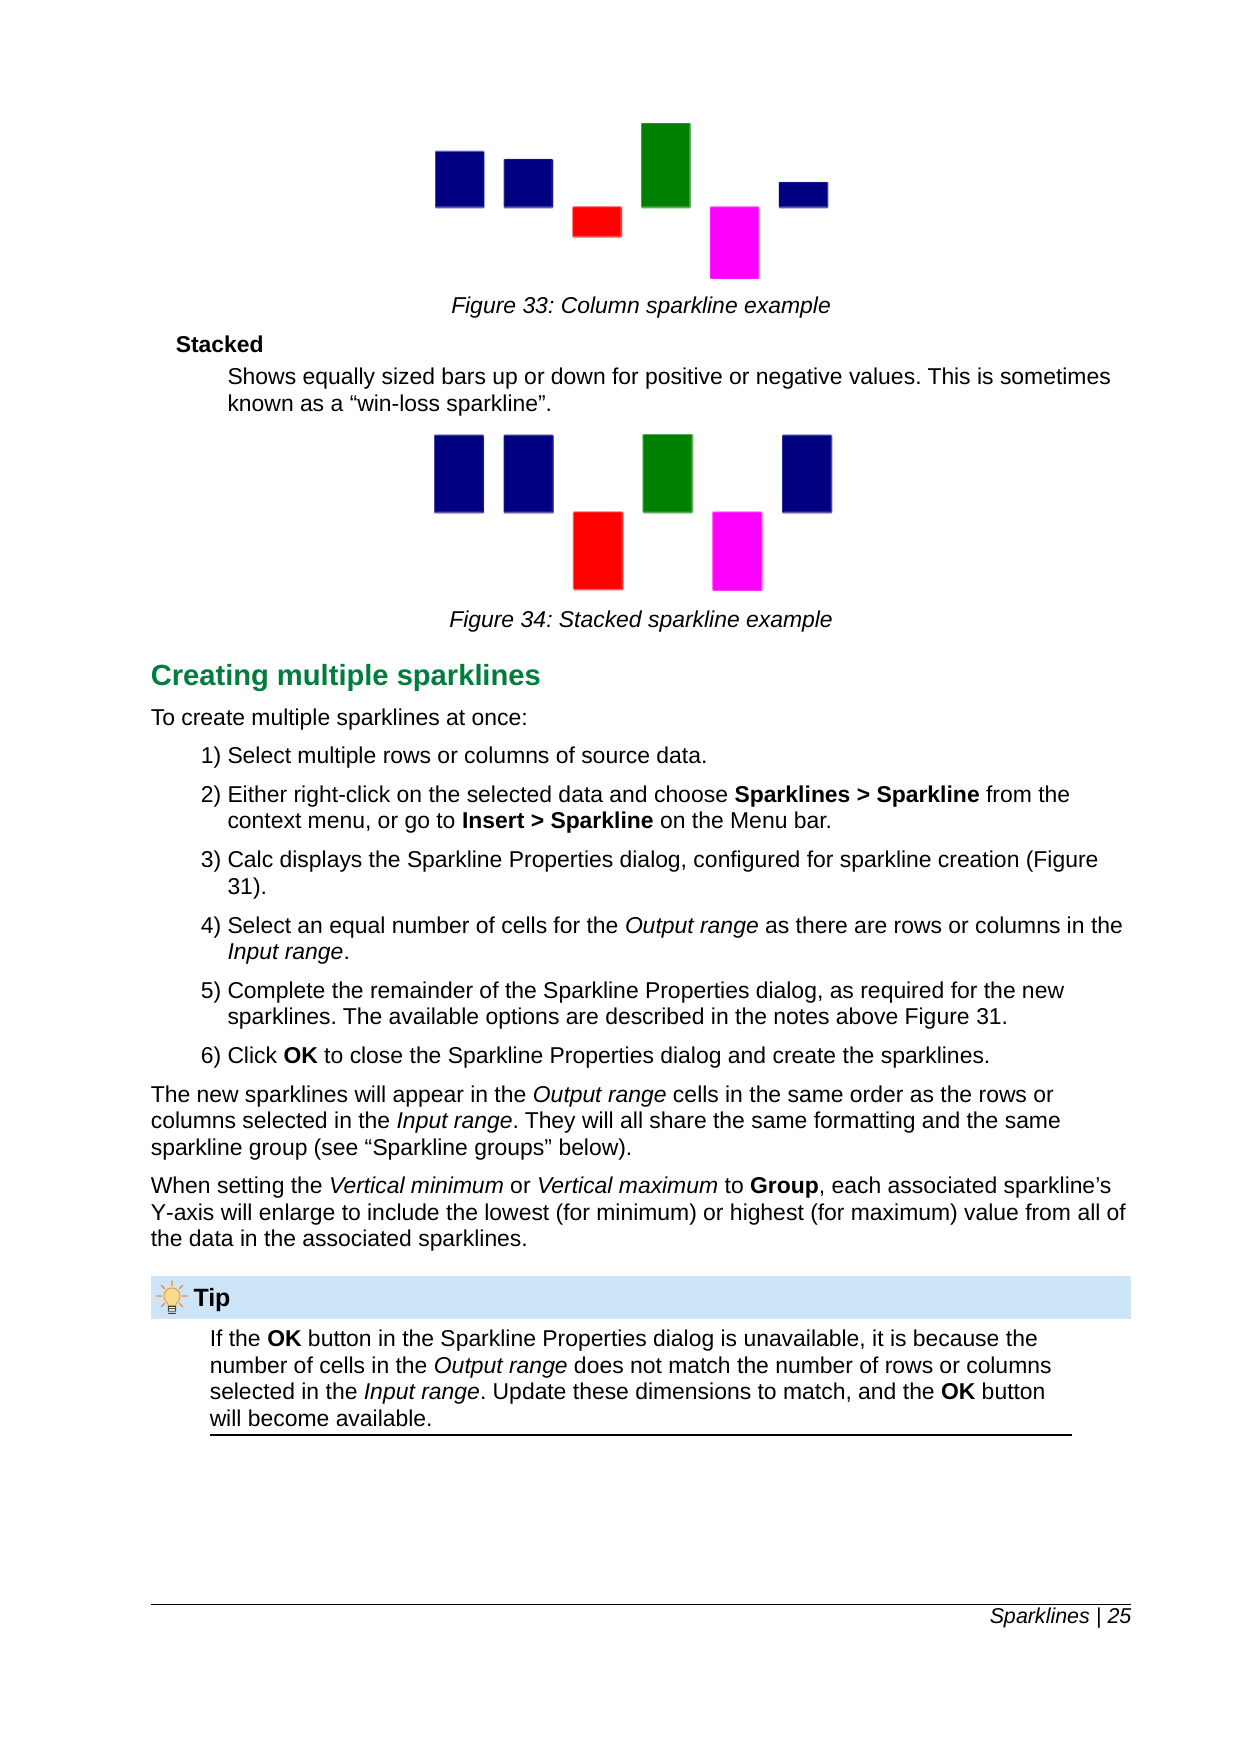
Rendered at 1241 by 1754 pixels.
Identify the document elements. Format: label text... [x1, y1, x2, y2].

text Stacked [176, 331, 1131, 357]
text Figure 34: Stacked sparkline example [429, 606, 852, 633]
list Select multiple rows or columns of source data. [227, 742, 1131, 769]
list Select an equal number of cells for the Output range as there are rows or columns in the Input range. [227, 912, 1131, 964]
picture [430, 121, 852, 280]
list Calc displays the Sparkline Properties dialog, configured for sparkline creation (Figure 31). [227, 846, 1131, 899]
text If the OK button in the Sparkline Properties dialog is unavailable, it is because the number of cells in the Output range does not match the number of rows or columns selected in the Input range. Update these dimensions to match, and the OK button will become available. [209, 1325, 1072, 1436]
picture [429, 428, 853, 594]
text When setting the Vertical minimum or Vertical maximum to Group, each associated sparkline’s Y‑axis will enlarge to include the lowest (for minimum) or highest (for maximum) value from all of the data in the associated sparklines. [151, 1172, 1131, 1251]
text Shows equally sized bars up or down for positive or negative values. This is sometimes known as a “win-loss sparkline”. [227, 363, 1131, 416]
text The new sparklines will appear in the Output range cells in the same order as the rows or columns selected in the Input range. They will all share the same formatting and the same sparkline group (see “Sparkline groups” below). [151, 1081, 1131, 1160]
list Complete the remainder of the Sparkline Properties dialog, as required for the new sparklines. The available options are described in the notes above Figure 31. [227, 977, 1131, 1029]
list Either right-click on the selected data and choose Sparklines > Sparkline from the context menu, or go to Insert > Sparkline on the Menu bar. [227, 781, 1131, 834]
list To create multiple sparklines at once: [151, 703, 1131, 730]
list Click OK to close the Sparkline Properties dialog and create the sparklines. [227, 1042, 1131, 1068]
text Figure 33: Column sparkline example [430, 292, 852, 318]
subtitle Tip [151, 1276, 1131, 1319]
subtitle Creating multiple sparklines [151, 657, 1131, 691]
